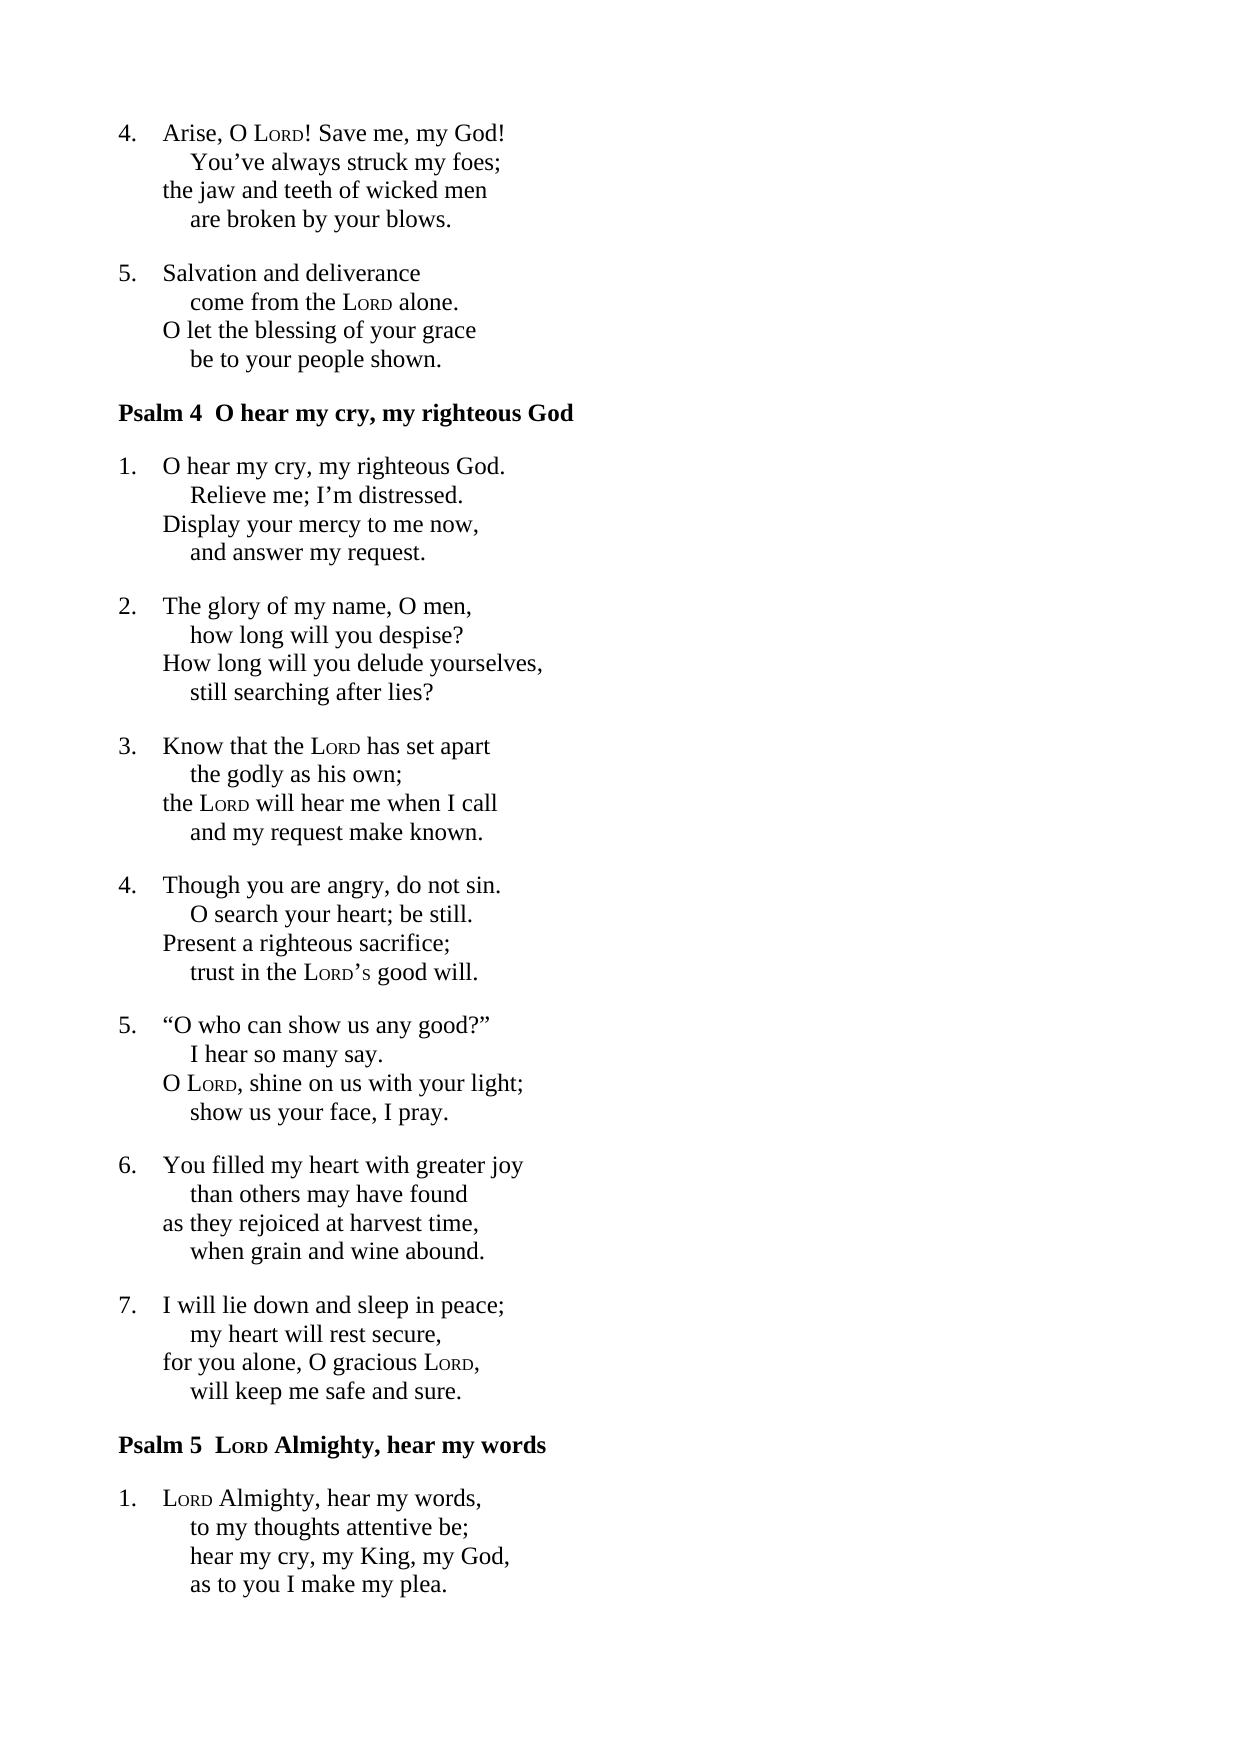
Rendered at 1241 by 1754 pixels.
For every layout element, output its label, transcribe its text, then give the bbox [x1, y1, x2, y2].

text show us your face, I pray. [171, 1097, 1122, 1125]
text How long will you delude yourselves, [162, 648, 1122, 677]
text the godly as his own; [171, 759, 1122, 788]
text and my request make known. [171, 817, 1122, 846]
text how long will you despise? [171, 620, 1122, 648]
text 6. You filled my heart with greater joy [118, 1150, 1122, 1179]
text 4. Though you are angry, do not sin. [118, 871, 1122, 899]
text my heart will rest secure, [171, 1319, 1122, 1347]
text are broken by your blows. [171, 204, 1122, 233]
text hear my cry, my King, my God, [171, 1541, 1122, 1569]
text 3. Know that the Lord has set apart [118, 731, 1122, 759]
text O Lord, shine on us with your light; [162, 1068, 1122, 1097]
text be to your people shown. [171, 344, 1122, 373]
text than others may have found [171, 1179, 1122, 1208]
text 1. O hear my cry, my righteous God. [118, 451, 1122, 480]
text will keep me safe and sure. [171, 1376, 1122, 1405]
text still searching after lies? [171, 677, 1122, 706]
text Display your mercy to me now, [162, 509, 1122, 537]
text I hear so many say. [171, 1039, 1122, 1068]
text when grain and wine abound. [171, 1236, 1122, 1265]
text 2. The glory of my name, O men, [118, 591, 1122, 620]
subtitle Psalm 4 O hear my cry, my righteous God [118, 398, 1122, 426]
text the jaw and teeth of wicked men [162, 176, 1122, 204]
text Relieve me; I’m distressed. [171, 480, 1122, 509]
text O search your heart; be still. [171, 899, 1122, 928]
text as they rejoiced at harvest time, [162, 1208, 1122, 1236]
text 4. Arise, O Lord! Save me, my God! [118, 118, 1122, 147]
text for you alone, O gracious Lord, [162, 1347, 1122, 1376]
text the Lord will hear me when I call [162, 788, 1122, 817]
text You’ve always struck my foes; [171, 147, 1122, 176]
text as to you I make my plea. [171, 1569, 1122, 1598]
text 5. Salvation and deliverance [118, 258, 1122, 287]
subtitle Psalm 5 Lord Almighty, hear my words [118, 1430, 1122, 1458]
text and answer my request. [171, 537, 1122, 566]
text come from the Lord alone. [171, 287, 1122, 315]
text 7. I will lie down and sleep in peace; [118, 1290, 1122, 1319]
text 5. “O who can show us any good?” [118, 1010, 1122, 1039]
text trust in the Lord’s good will. [171, 957, 1122, 986]
text Present a righteous sacrifice; [162, 928, 1122, 957]
text O let the blessing of your grace [162, 315, 1122, 344]
text to my thoughts attentive be; [171, 1512, 1122, 1541]
text 1. Lord Almighty, hear my words, [118, 1483, 1122, 1512]
